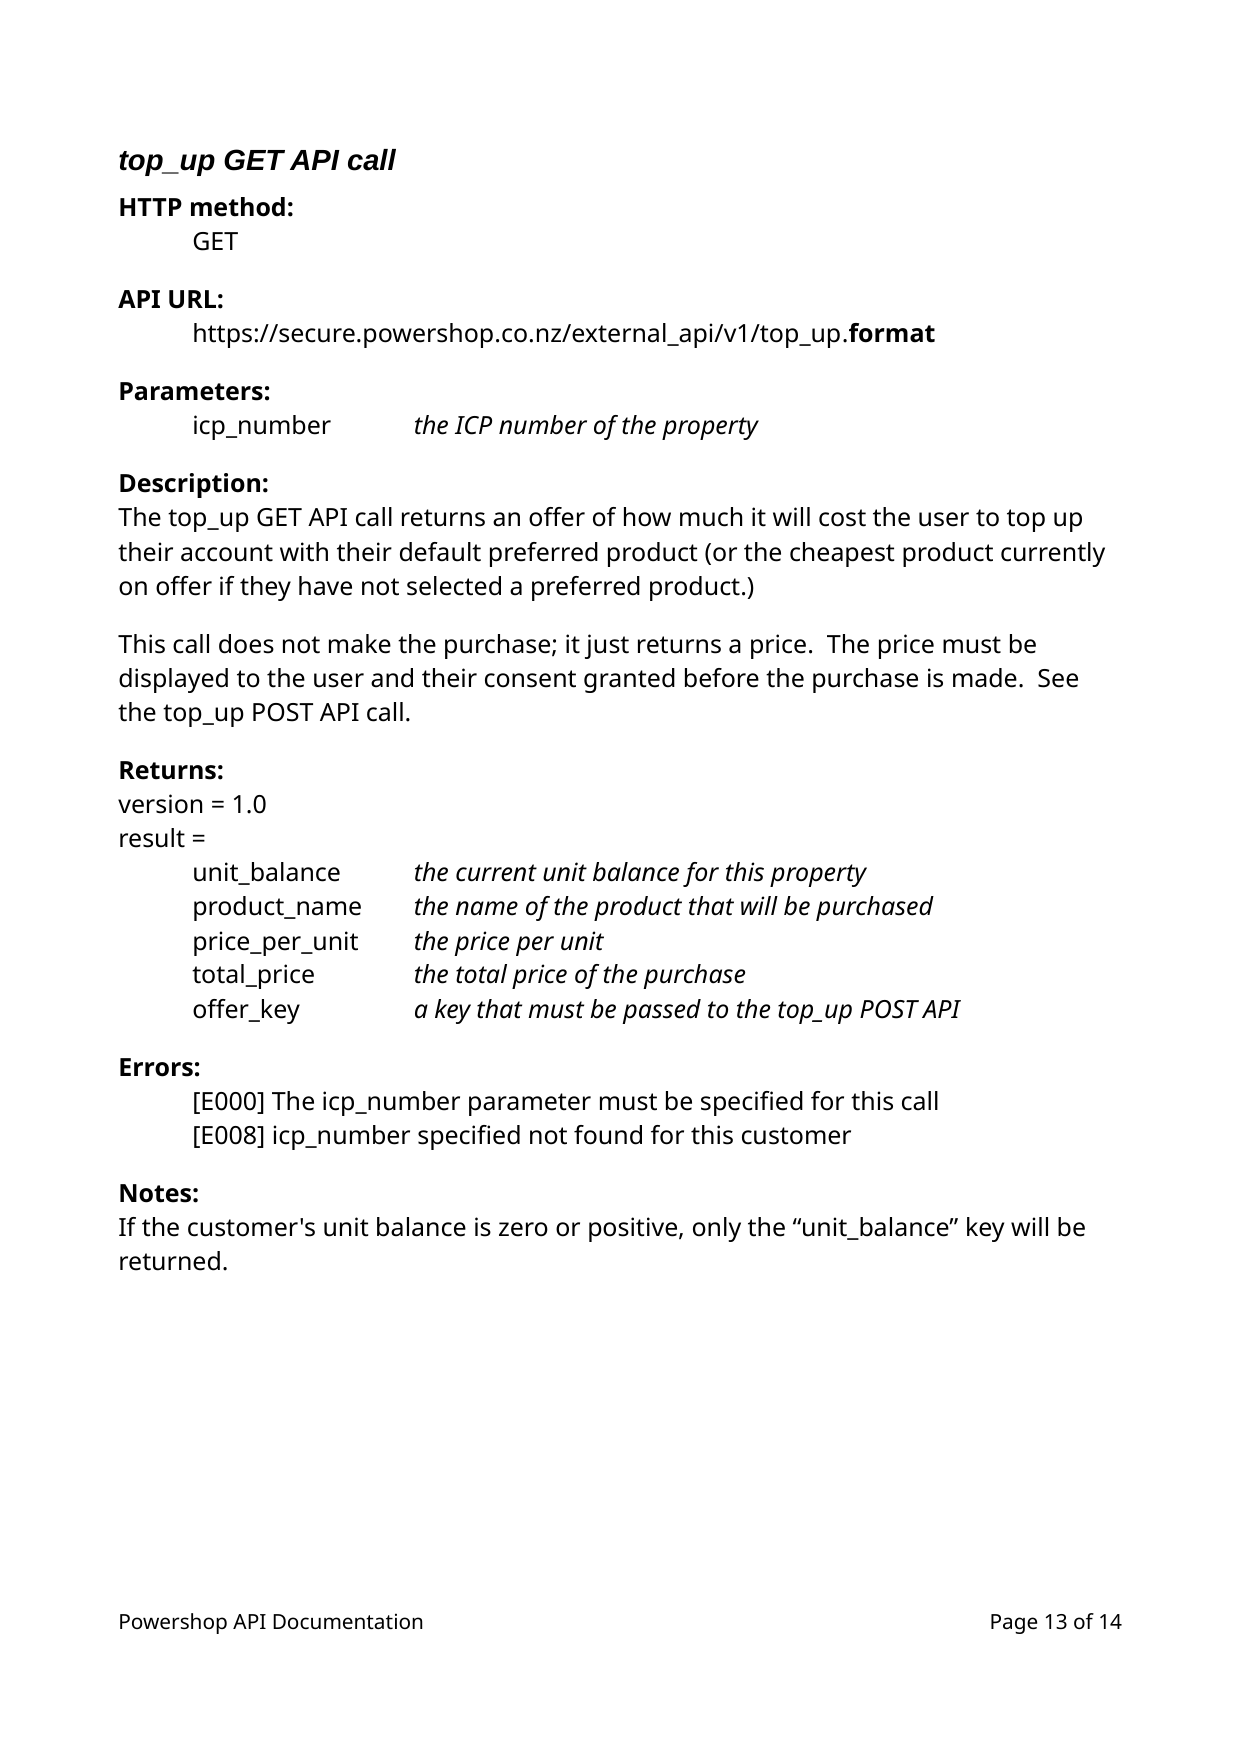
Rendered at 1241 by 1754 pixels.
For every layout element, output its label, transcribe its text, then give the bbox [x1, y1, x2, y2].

subtitle top_up GET API call [118, 143, 1122, 177]
text Errors: [E000] The icp_number parameter must be specified for this call [E008] icp_number specified not found for this customer [118, 1049, 1122, 1152]
text Parameters: icp_number the ICP number of the property [118, 374, 1122, 442]
text Returns: version = 1.0 result = unit_balance the current unit balance for this property product_name the name of the product that will be purchased price_per_unit the price per unit total_price the total price of the purchase offer_key a key that must be passed to the top_up POST API [118, 753, 1122, 1025]
text HTTP method: GET [118, 189, 1122, 257]
text Notes: If the customer's unit balance is zero or positive, only the “unit_balance” key will be returned. [118, 1176, 1122, 1278]
text Description: The top_up GET API call returns an offer of how much it will cost the user to top up their account with their default preferred product (or the cheapest product currently on offer if they have not selected a preferred product.) [118, 466, 1122, 602]
text API URL: https://secure.powershop.co.nz/external_api/v1/top_up.format [118, 281, 1122, 349]
text This call does not make the purchase; it just returns a price. The price must be displayed to the user and their consent granted before the purchase is made. See the top_up POST API call. [118, 626, 1122, 729]
